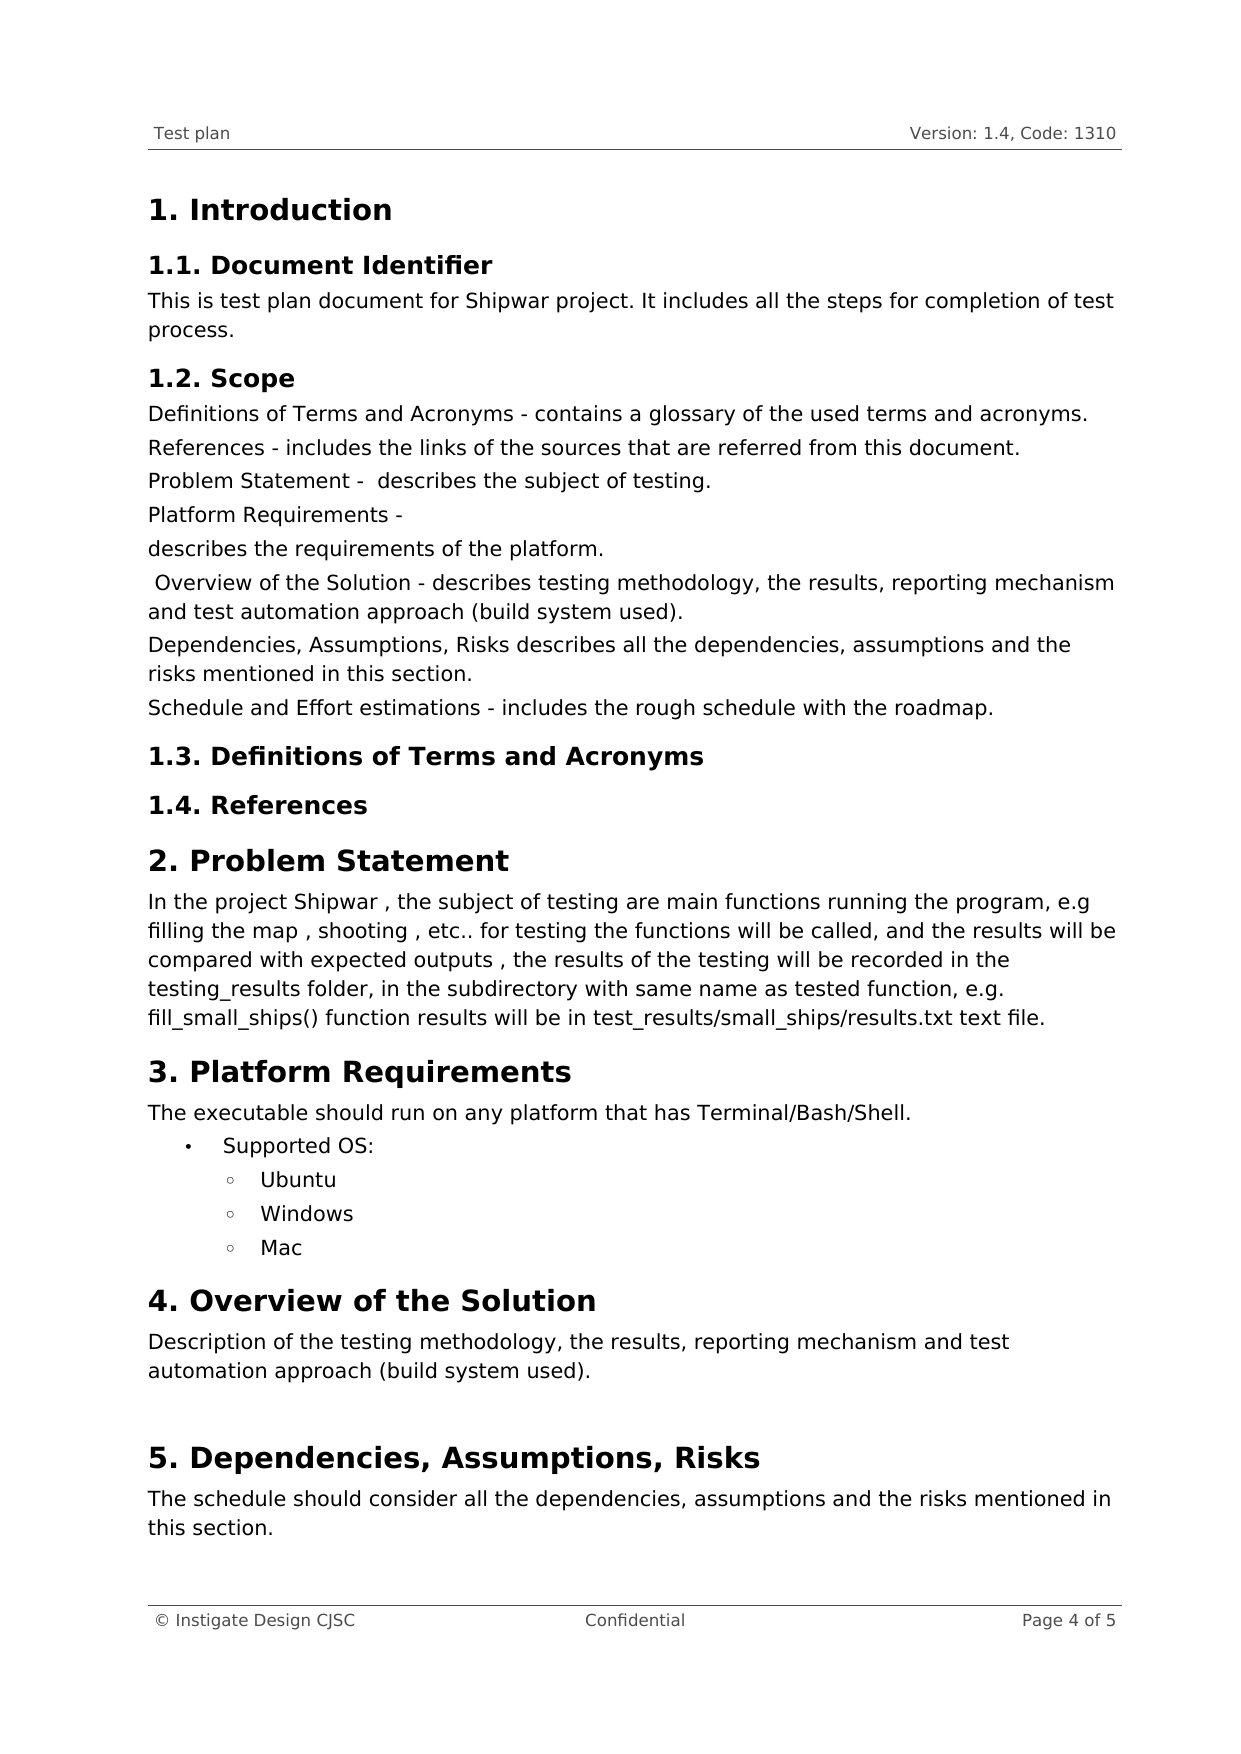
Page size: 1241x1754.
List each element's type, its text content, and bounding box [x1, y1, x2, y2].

text References - includes the links of the sources that are referred from this document. [148, 436, 1122, 460]
text In the project Shipwar , the subject of testing are main functions running the program, e.g filling the map , shooting , etc.. for testing the functions will be called, and the results will be compared with expected outputs , the results of the testing will be recorded in the testing_results folder, in the subdirectory with same name as tested function, e.g. fill_small_ships() function results will be in test_results/small_ships/results.txt text file. [148, 890, 1122, 1031]
text Dependencies, Assumptions, Risks describes all the dependencies, assumptions and the risks mentioned in this section. [148, 633, 1122, 687]
text Definitions of Terms and Acronyms - contains a glossary of the used terms and acronyms. [148, 402, 1122, 426]
subtitle References [148, 792, 1122, 821]
text The schedule should consider all the dependencies, assumptions and the risks mentioned in this section. [148, 1487, 1122, 1540]
subtitle Introduction [148, 194, 1122, 228]
list Supported OS: [185, 1134, 1122, 1159]
subtitle Platform Requirements [148, 1055, 1122, 1089]
subtitle Dependencies, Assumptions, Risks [148, 1441, 1122, 1475]
subtitle Problem Statement [148, 844, 1122, 878]
text This is test plan document for Shipwar project. It includes all the steps for completion of test process. [148, 289, 1122, 343]
text Platform Requirements - [148, 503, 1122, 527]
subtitle Document Identifier [148, 251, 1122, 280]
text The executable should run on any platform that has Terminal/Bash/Shell. [148, 1101, 1122, 1125]
subtitle Overview of the Solution [148, 1284, 1122, 1318]
subtitle Scope [148, 364, 1122, 393]
text describes the requirements of the platform. [148, 537, 1122, 561]
text Overview of the Solution - describes testing methodology, the results, reporting mechanism and test automation approach (build system used). [148, 571, 1122, 624]
list Windows [223, 1202, 1122, 1226]
text Description of the testing methodology, the results, reporting mechanism and test automation approach (build system used). [148, 1330, 1122, 1383]
list Mac [223, 1236, 1122, 1260]
text Schedule and Effort estimations - includes the rough schedule with the roadmap. [148, 696, 1122, 721]
text Problem Statement - describes the subject of testing. [148, 469, 1122, 494]
list Ubuntu [223, 1168, 1122, 1192]
subtitle Definitions of Terms and Acronyms [148, 742, 1122, 771]
